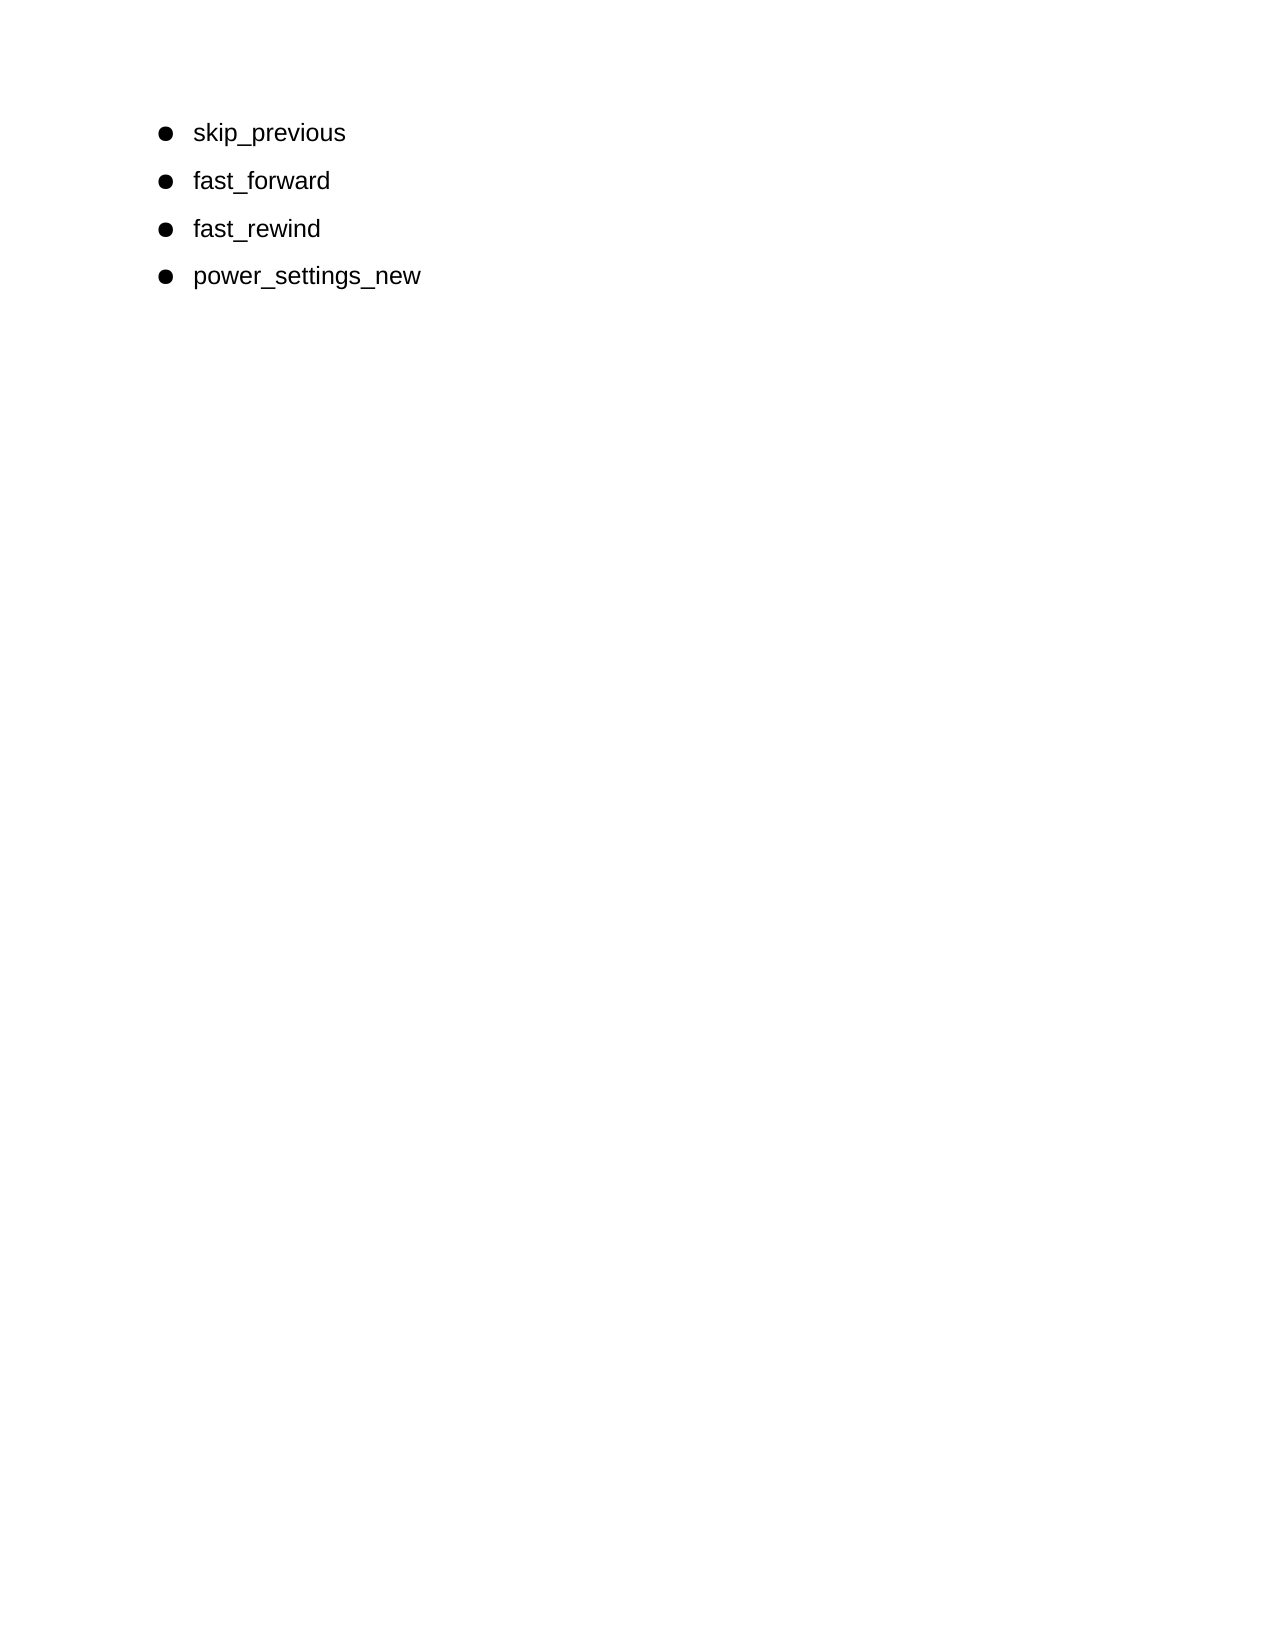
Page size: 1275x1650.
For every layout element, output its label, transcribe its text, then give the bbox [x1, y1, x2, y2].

list power_settings_new [156, 261, 1157, 290]
list fast_rewind [156, 213, 1157, 242]
list skip_previous [156, 118, 1157, 147]
list fast_forward [156, 166, 1157, 195]
